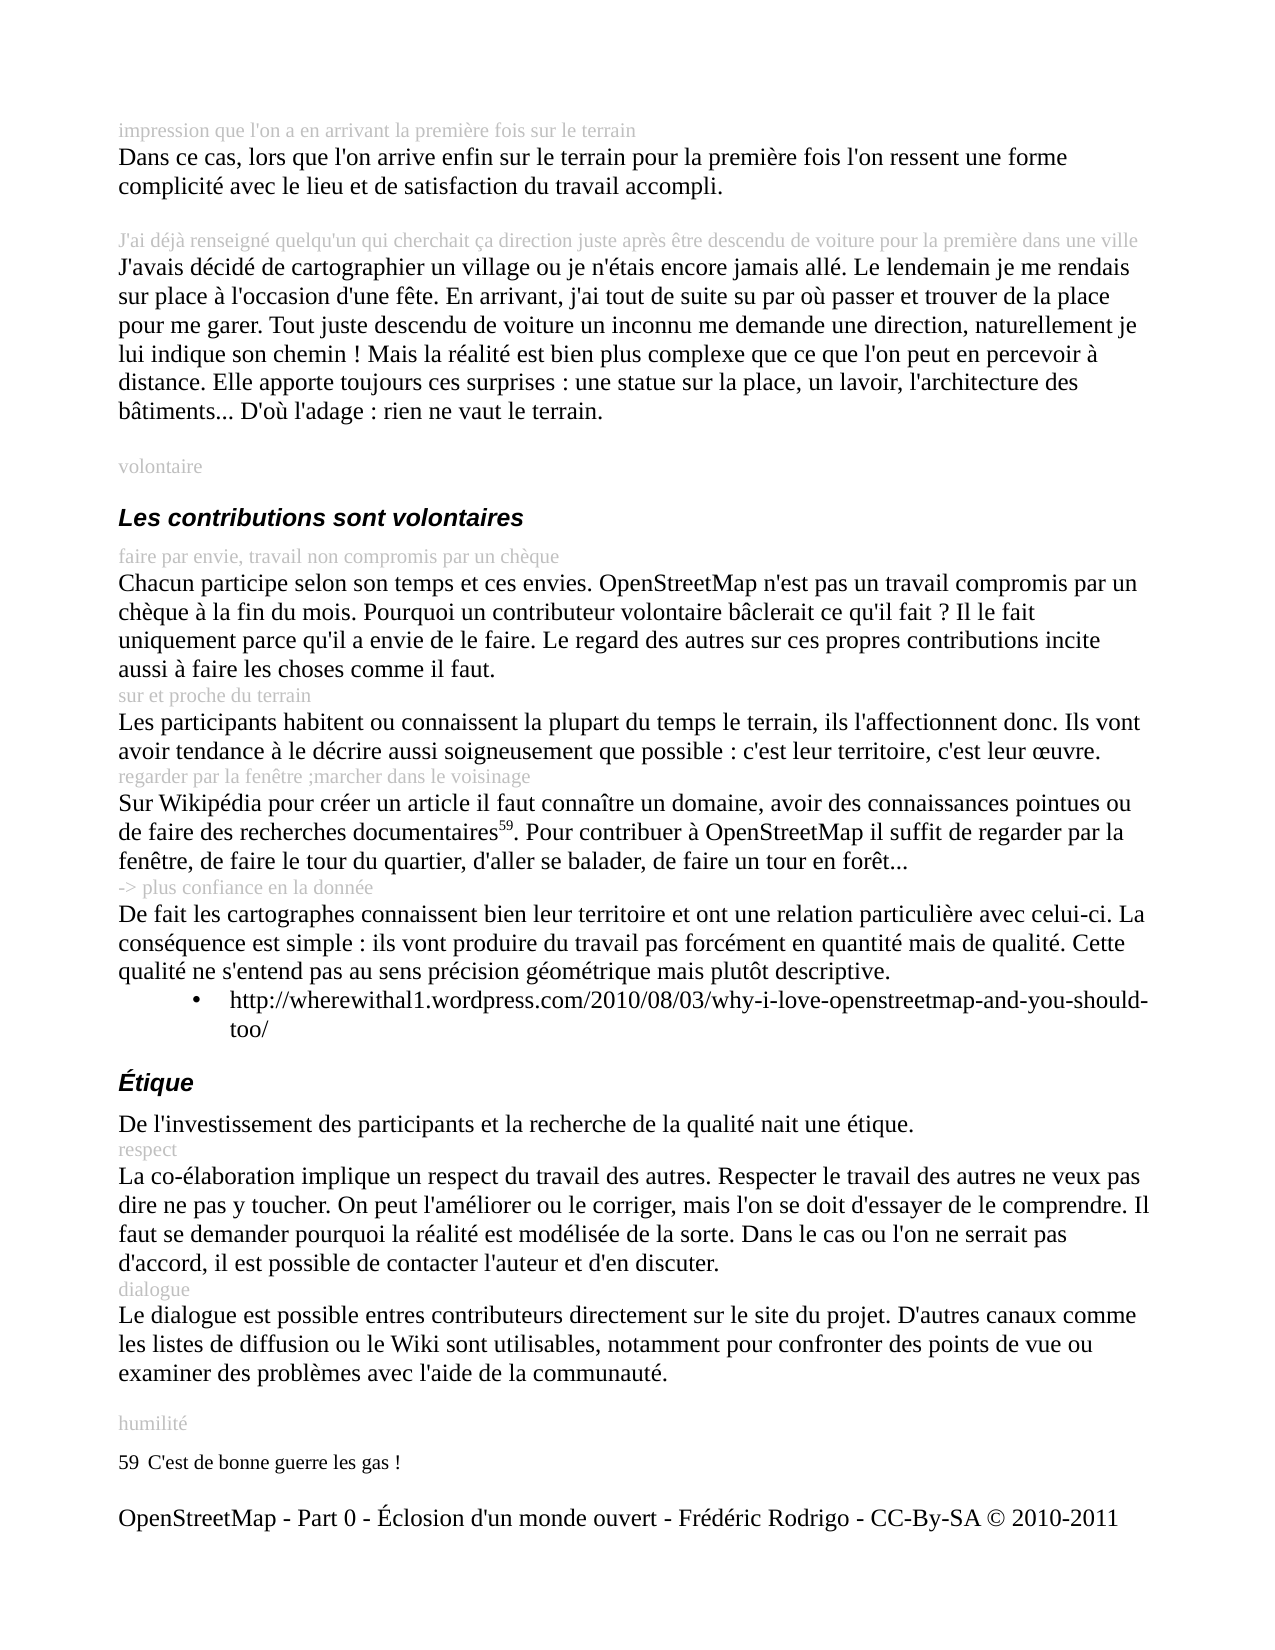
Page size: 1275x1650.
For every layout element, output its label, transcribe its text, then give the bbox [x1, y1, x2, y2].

list http://wherewithal1.wordpress.com/2010/08/03/why-i-love-openstreetmap-and-you-should-too/ [192, 985, 1157, 1043]
text -> plus confiance en la donnée [118, 875, 1157, 899]
text De l'investissement des participants et la recherche de la qualité nait une étique. [118, 1109, 1157, 1137]
text Dans ce cas, lors que l'on arrive enfin sur le terrain pour la première fois l'on ressent une forme complicité avec le lieu et de satisfaction du travail accompli. [118, 142, 1157, 200]
text faire par envie, travail non compromis par un chèque [118, 544, 1157, 568]
text regarder par la fenêtre ;marcher dans le voisinage [118, 764, 1157, 788]
text C'est de bonne guerre les gas ! [118, 1449, 1157, 1474]
text La co-élaboration implique un respect du travail des autres. Respecter le travail des autres ne veux pas dire ne pas y toucher. On peut l'améliorer ou le corriger, mais l'on se doit d'essayer de le comprendre. Il faut se demander pourquoi la réalité est modélisée de la sorte. Dans le cas ou l'on ne serrait pas d'accord, il est possible de contacter l'auteur et d'en discuter. [118, 1161, 1157, 1276]
text humilité [118, 1411, 1157, 1435]
text volontaire [118, 454, 1157, 478]
text J'ai déjà renseigné quelqu'un qui cherchait ça direction juste après être descendu de voiture pour la première dans une ville [118, 228, 1157, 252]
text Sur Wikipédia pour créer un article il faut connaître un domaine, avoir des connaissances pointues ou de faire des recherches documentaires. Pour contribuer à OpenStreetMap il suffit de regarder par la fenêtre, de faire le tour du quartier, d'aller se balader, de faire un tour en forêt... [118, 788, 1157, 875]
text Chacun participe selon son temps et ces envies. OpenStreetMap n'est pas un travail compromis par un chèque à la fin du mois. Pourquoi un contributeur volontaire bâclerait ce qu'il fait ? Il le fait uniquement parce qu'il a envie de le faire. Le regard des autres sur ces propres contributions incite aussi à faire les choses comme il faut. [118, 568, 1157, 683]
text De fait les cartographes connaissent bien leur territoire et ont une relation particulière avec celui-ci. La conséquence est simple : ils vont produire du travail pas forcément en quantité mais de qualité. Cette qualité ne s'entend pas au sens précision géométrique mais plutôt descriptive. [118, 899, 1157, 985]
text Les participants habitent ou connaissent la plupart du temps le terrain, ils l'affectionnent donc. Ils vont avoir tendance à le décrire aussi soigneusement que possible : c'est leur territoire, c'est leur œuvre. [118, 707, 1157, 764]
text J'avais décidé de cartographier un village ou je n'étais encore jamais allé. Le lendemain je me rendais sur place à l'occasion d'une fête. En arrivant, j'ai tout de suite su par où passer et trouver de la place pour me garer. Tout juste descendu de voiture un inconnu me demande une direction, naturellement je lui indique son chemin ! Mais la réalité est bien plus complexe que ce que l'on peut en percevoir à distance. Elle apporte toujours ces surprises : une statue sur la place, un lavoir, l'architecture des bâtiments... D'où l'adage : rien ne vaut le terrain. [118, 252, 1157, 425]
text respect [118, 1137, 1157, 1161]
text Le dialogue est possible entres contributeurs directement sur le site du projet. D'autres canaux comme les listes de diffusion ou le Wiki sont utilisables, notamment pour confronter des points de vue ou examiner des problèmes avec l'aide de la communauté. [118, 1301, 1157, 1387]
text sur et proche du terrain [118, 683, 1157, 707]
text impression que l'on a en arrivant la première fois sur le terrain [118, 118, 1157, 142]
text dialogue [118, 1276, 1157, 1301]
subtitle Étique [118, 1068, 1157, 1096]
subtitle Les contributions sont volontaires [118, 503, 1157, 531]
